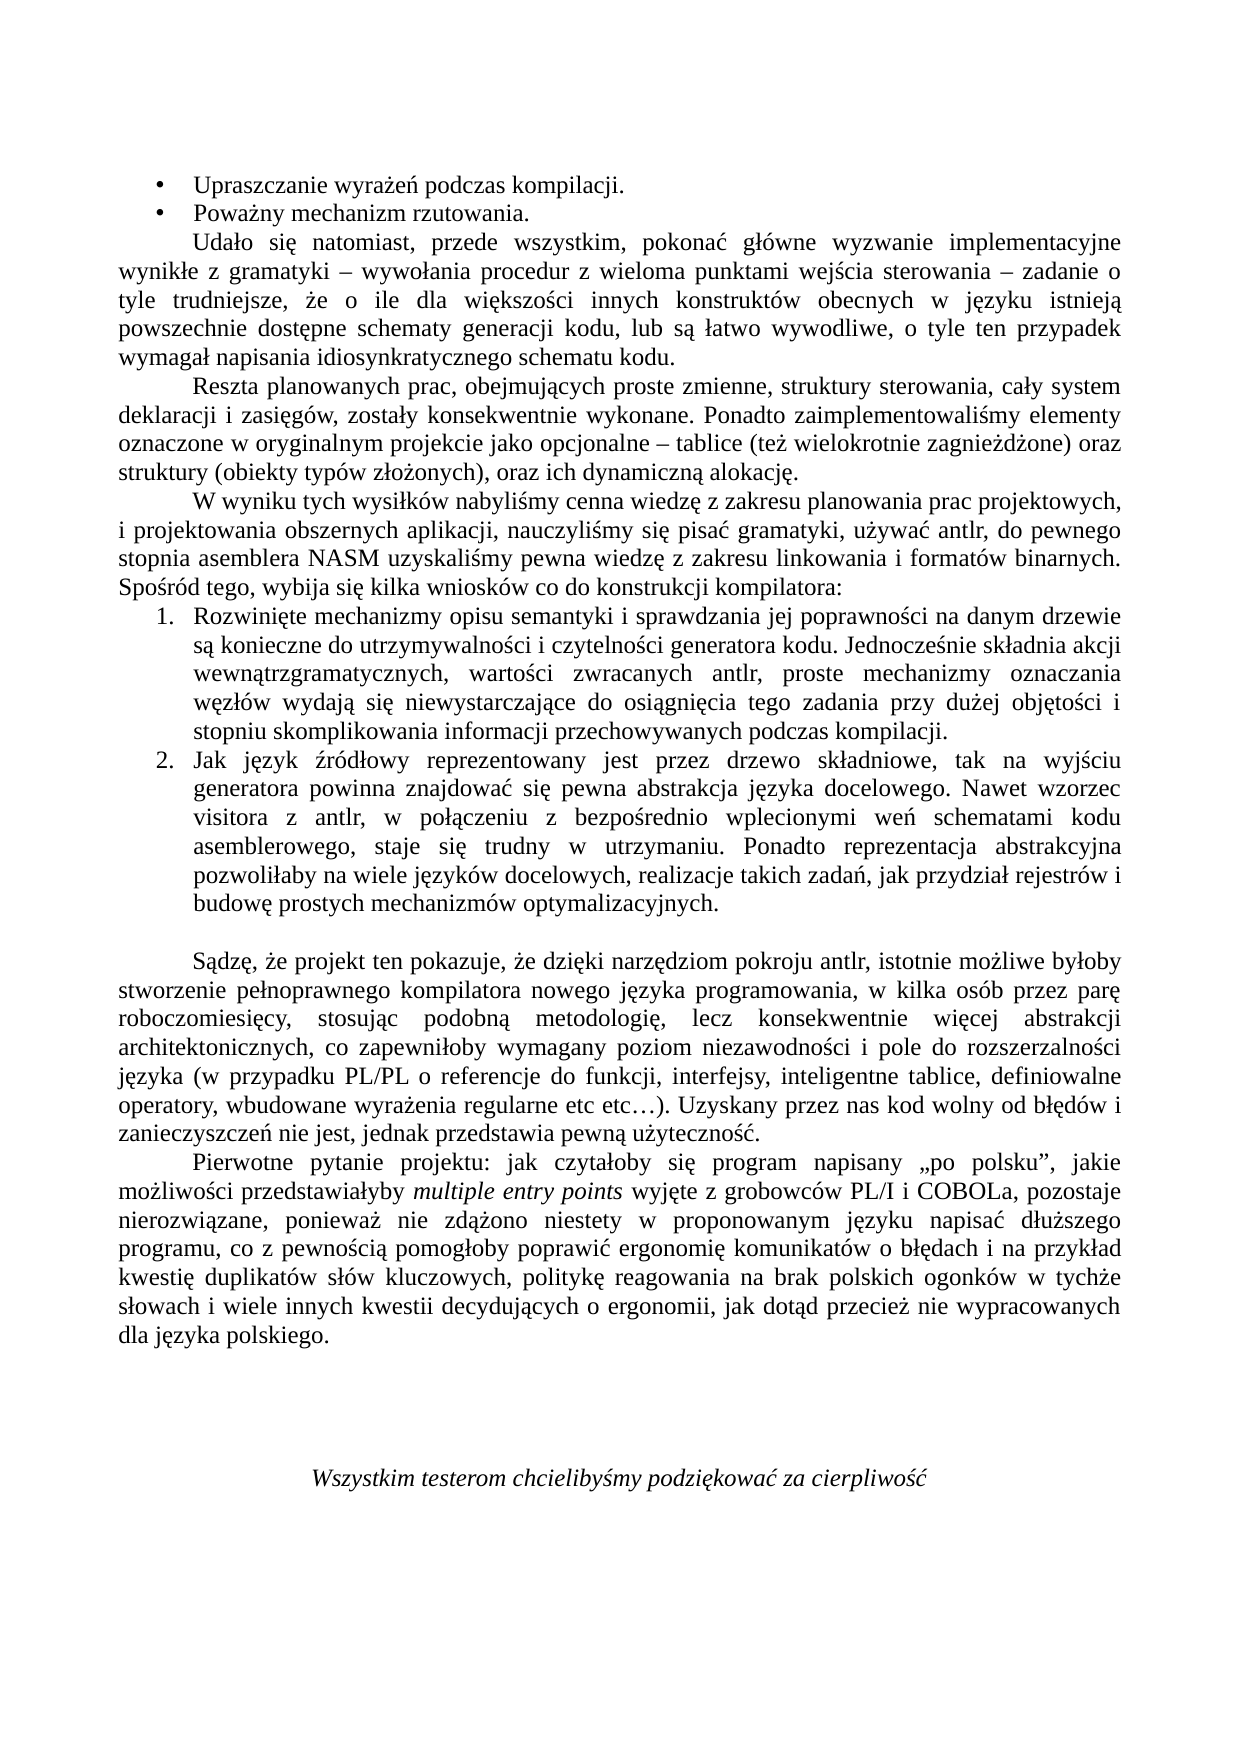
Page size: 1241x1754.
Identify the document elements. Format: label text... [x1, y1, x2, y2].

text Sądzę, że projekt ten pokazuje, że dzięki narzędziom pokroju antlr, istotnie możliwe byłoby stworzenie pełnoprawnego kompilatora nowego języka programowania, w kilka osób przez parę roboczomiesięcy, stosując podobną metodologię, lecz konsekwentnie więcej abstrakcji architektonicznych, co zapewniłoby wymagany poziom niezawodności i pole do rozszerzalności języka (w przypadku PL/PL o referencje do funkcji, interfejsy, inteligentne tablice, definiowalne operatory, wbudowane wyrażenia regularne etc etc…). Uzyskany przez nas kod wolny od błędów i zanieczyszczeń nie jest, jednak przedstawia pewną użyteczność. [118, 946, 1122, 1147]
text Reszta planowanych prac, obejmujących proste zmienne, struktury sterowania, cały system deklaracji i zasięgów, zostały konsekwentnie wykonane. Ponadto zaimplementowaliśmy elementy oznaczone w oryginalnym projekcie jako opcjonalne – tablice (też wielokrotnie zagnieżdżone) oraz struktury (obiekty typów złożonych), oraz ich dynamiczną alokację. [118, 371, 1122, 486]
list Jak język źródłowy reprezentowany jest przez drzewo składniowe, tak na wyjściu generatora powinna znajdować się pewna abstrakcja języka docelowego. Nawet wzorzec visitora z antlr, w połączeniu z bezpośrednio wplecionymi weń schematami kodu asemblerowego, staje się trudny w utrzymaniu. Ponadto reprezentacja abstrakcyjna pozwoliłaby na wiele języków docelowych, realizacje takich zadań, jak przydział rejestrów i budowę prostych mechanizmów optymalizacyjnych. [156, 745, 1122, 917]
list Rozwinięte mechanizmy opisu semantyki i sprawdzania jej poprawności na danym drzewie są konieczne do utrzymywalności i czytelności generatora kodu. Jednocześnie składnia akcji wewnątrzgramatycznych, wartości zwracanych antlr, proste mechanizmy oznaczania węzłów wydają się niewystarczające do osiągnięcia tego zadania przy dużej objętości i stopniu skomplikowania informacji przechowywanych podczas kompilacji. [156, 601, 1122, 745]
text Udało się natomiast, przede wszystkim, pokonać główne wyzwanie implementacyjne wynikłe z gramatyki – wywołania procedur z wieloma punktami wejścia sterowania – zadanie o tyle trudniejsze, że o ile dla większości innych konstruktów obecnych w języku istnieją powszechnie dostępne schematy generacji kodu, lub są łatwo wywodliwe, o tyle ten przypadek wymagał napisania idiosynkratycznego schematu kodu. [118, 227, 1122, 371]
text Pierwotne pytanie projektu: jak czytałoby się program napisany „po polsku”, jakie możliwości przedstawiałyby multiple entry points wyjęte z grobowców PL/I i COBOLa, pozostaje nierozwiązane, ponieważ nie zdążono niestety w proponowanym języku napisać dłuższego programu, co z pewnością pomogłoby poprawić ergonomię komunikatów o błędach i na przykład kwestię duplikatów słów kluczowych, politykę reagowania na brak polskich ogonków w tychże słowach i wiele innych kwestii decydujących o ergonomii, jak dotąd przecież nie wypracowanych dla języka polskiego. [118, 1147, 1122, 1348]
list Poważny mechanizm rzutowania. [156, 198, 1122, 227]
text W wyniku tych wysiłków nabyliśmy cenna wiedzę z zakresu planowania prac projektowych, i projektowania obszernych aplikacji, nauczyliśmy się pisać gramatyki, używać antlr, do pewnego stopnia asemblera NASM uzyskaliśmy pewna wiedzę z zakresu linkowania i formatów binarnych. Spośród tego, wybija się kilka wniosków co do konstrukcji kompilatora: [118, 486, 1122, 601]
list Upraszczanie wyrażeń podczas kompilacji. [156, 170, 1122, 198]
text Wszystkim testerom chcielibyśmy podziękować za cierpliwość [118, 1463, 1122, 1492]
